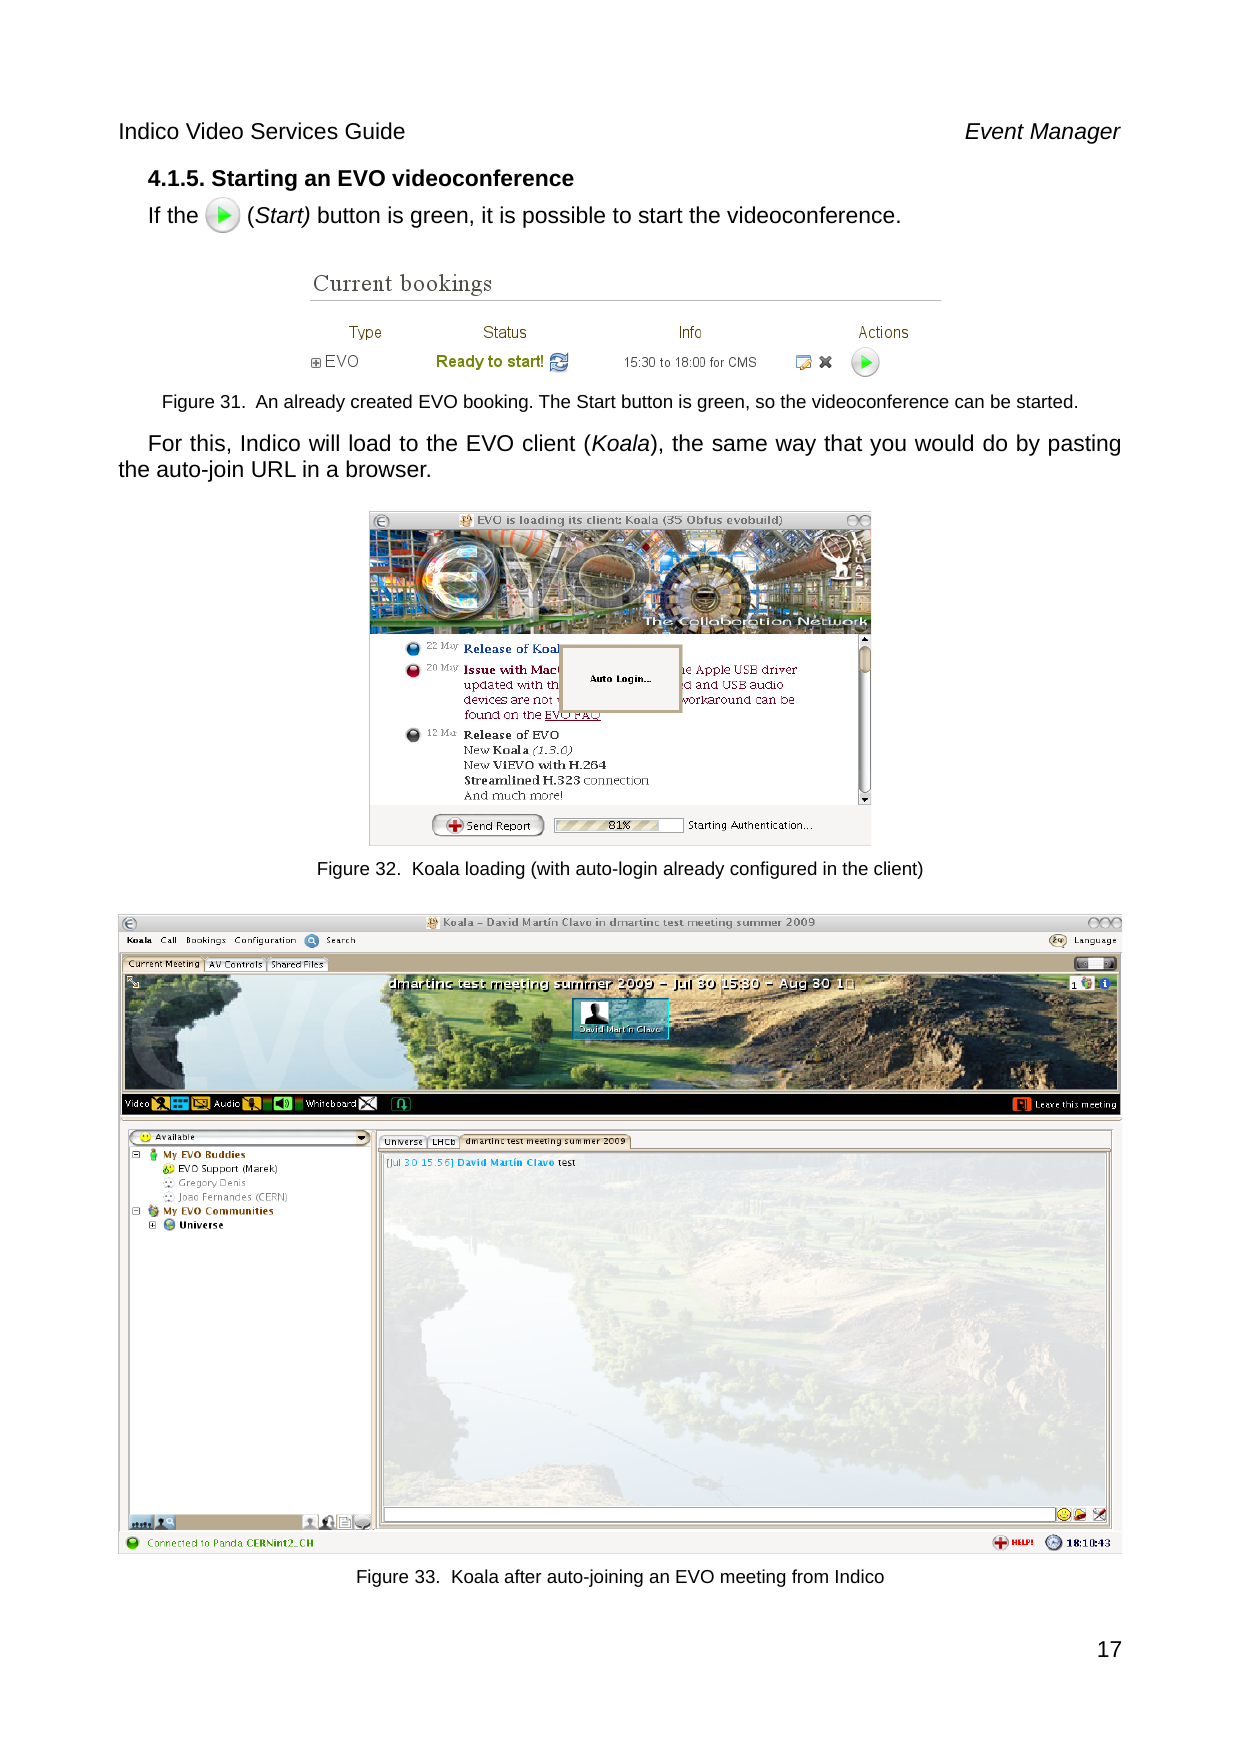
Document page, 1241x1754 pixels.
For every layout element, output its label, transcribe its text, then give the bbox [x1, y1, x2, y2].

title Figure 33. Koala after auto-joining an EVO meeting from Indico [118, 1566, 1122, 1587]
title Figure 32. Koala loading (with auto-login already configured in the client) [118, 858, 1122, 879]
picture [298, 262, 942, 379]
picture [369, 511, 872, 846]
subtitle 4.1.5. Starting an EVO videoconference [118, 165, 1122, 192]
picture [205, 197, 241, 233]
title Figure 31. An already created EVO booking. The Start button is green, so the videoconference can be started. [118, 390, 1122, 412]
text (Start) button is green, it is possible to start the videoconference. [241, 198, 1122, 233]
picture [118, 914, 1123, 1554]
text For this, Indico will load to the EVO client (Koala), the same way that you would do by pasting the auto-join URL in a browser. [118, 430, 1122, 482]
text If the [118, 198, 205, 233]
